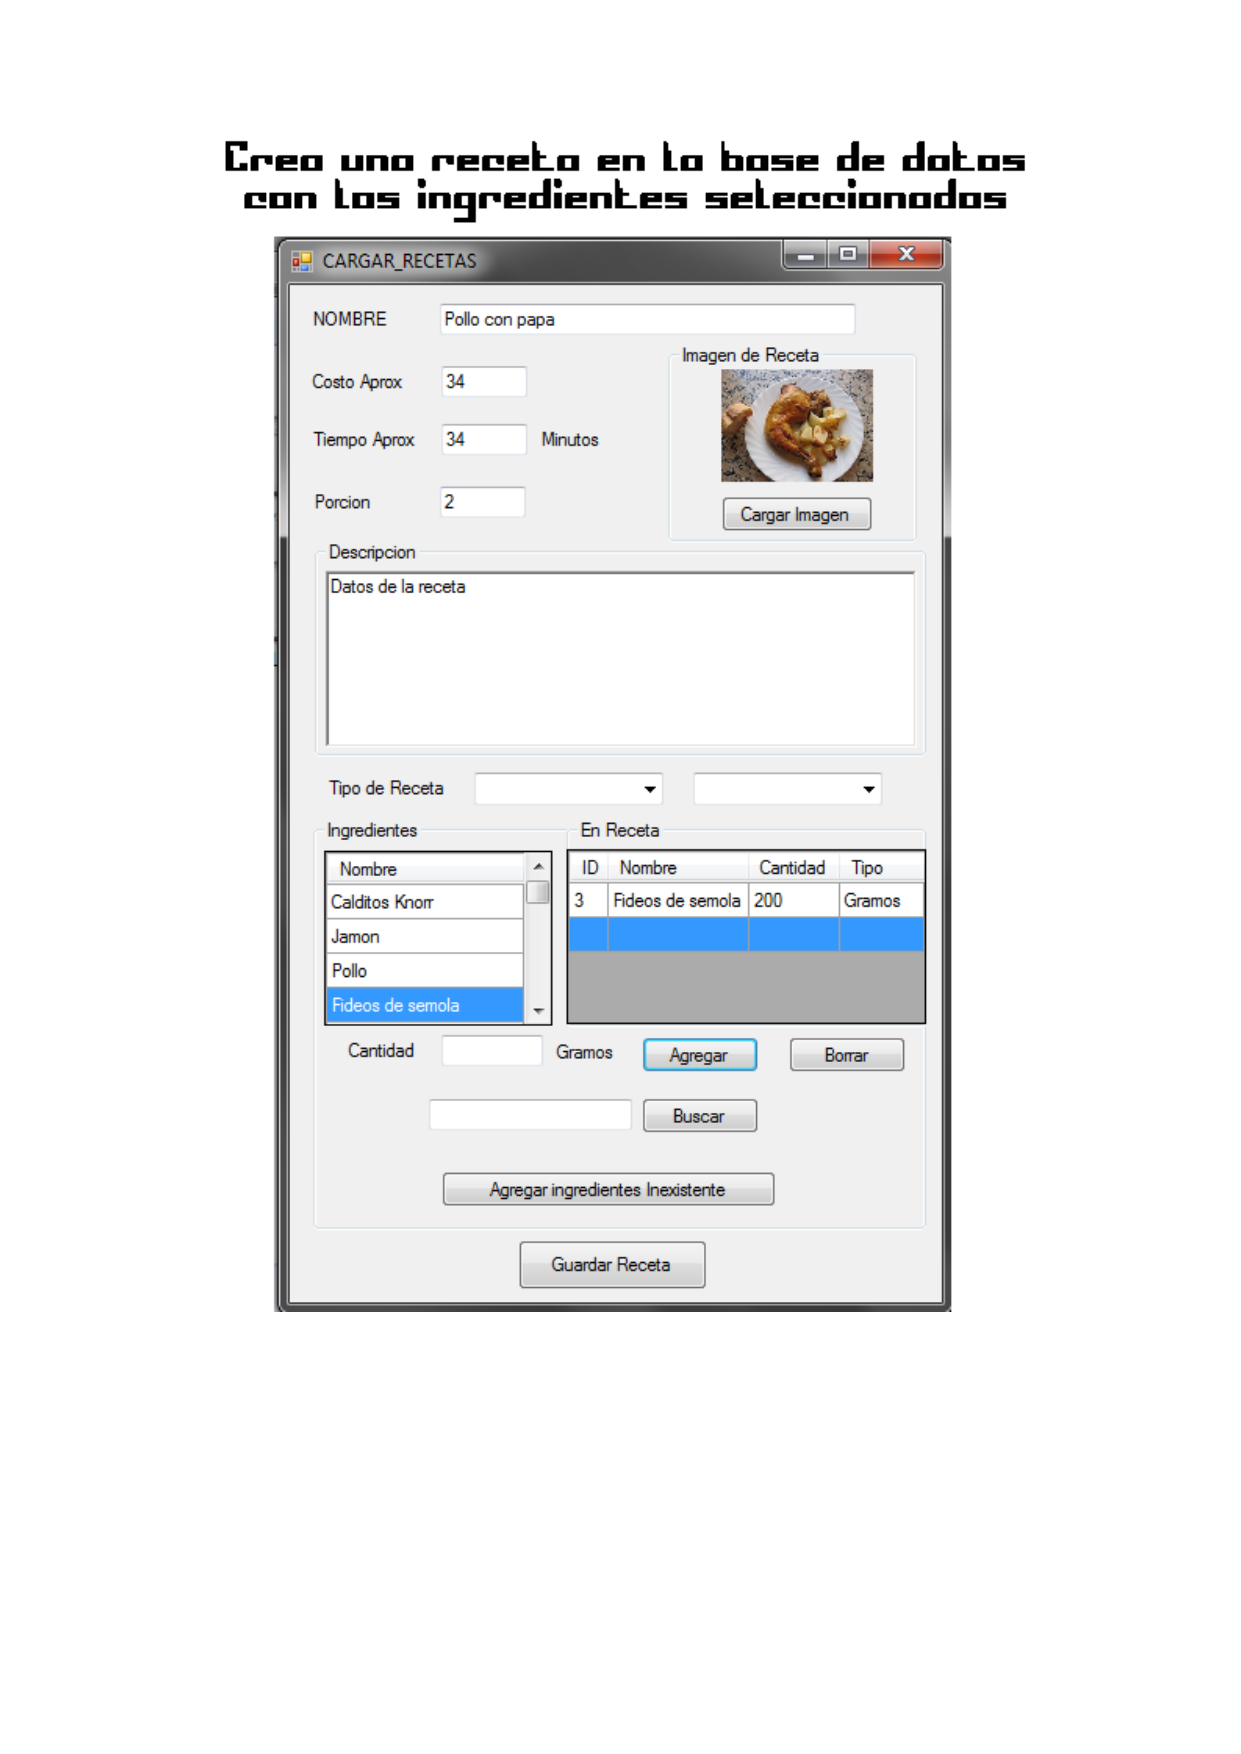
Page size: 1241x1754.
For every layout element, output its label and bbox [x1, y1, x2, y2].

picture [204, 118, 1036, 1312]
